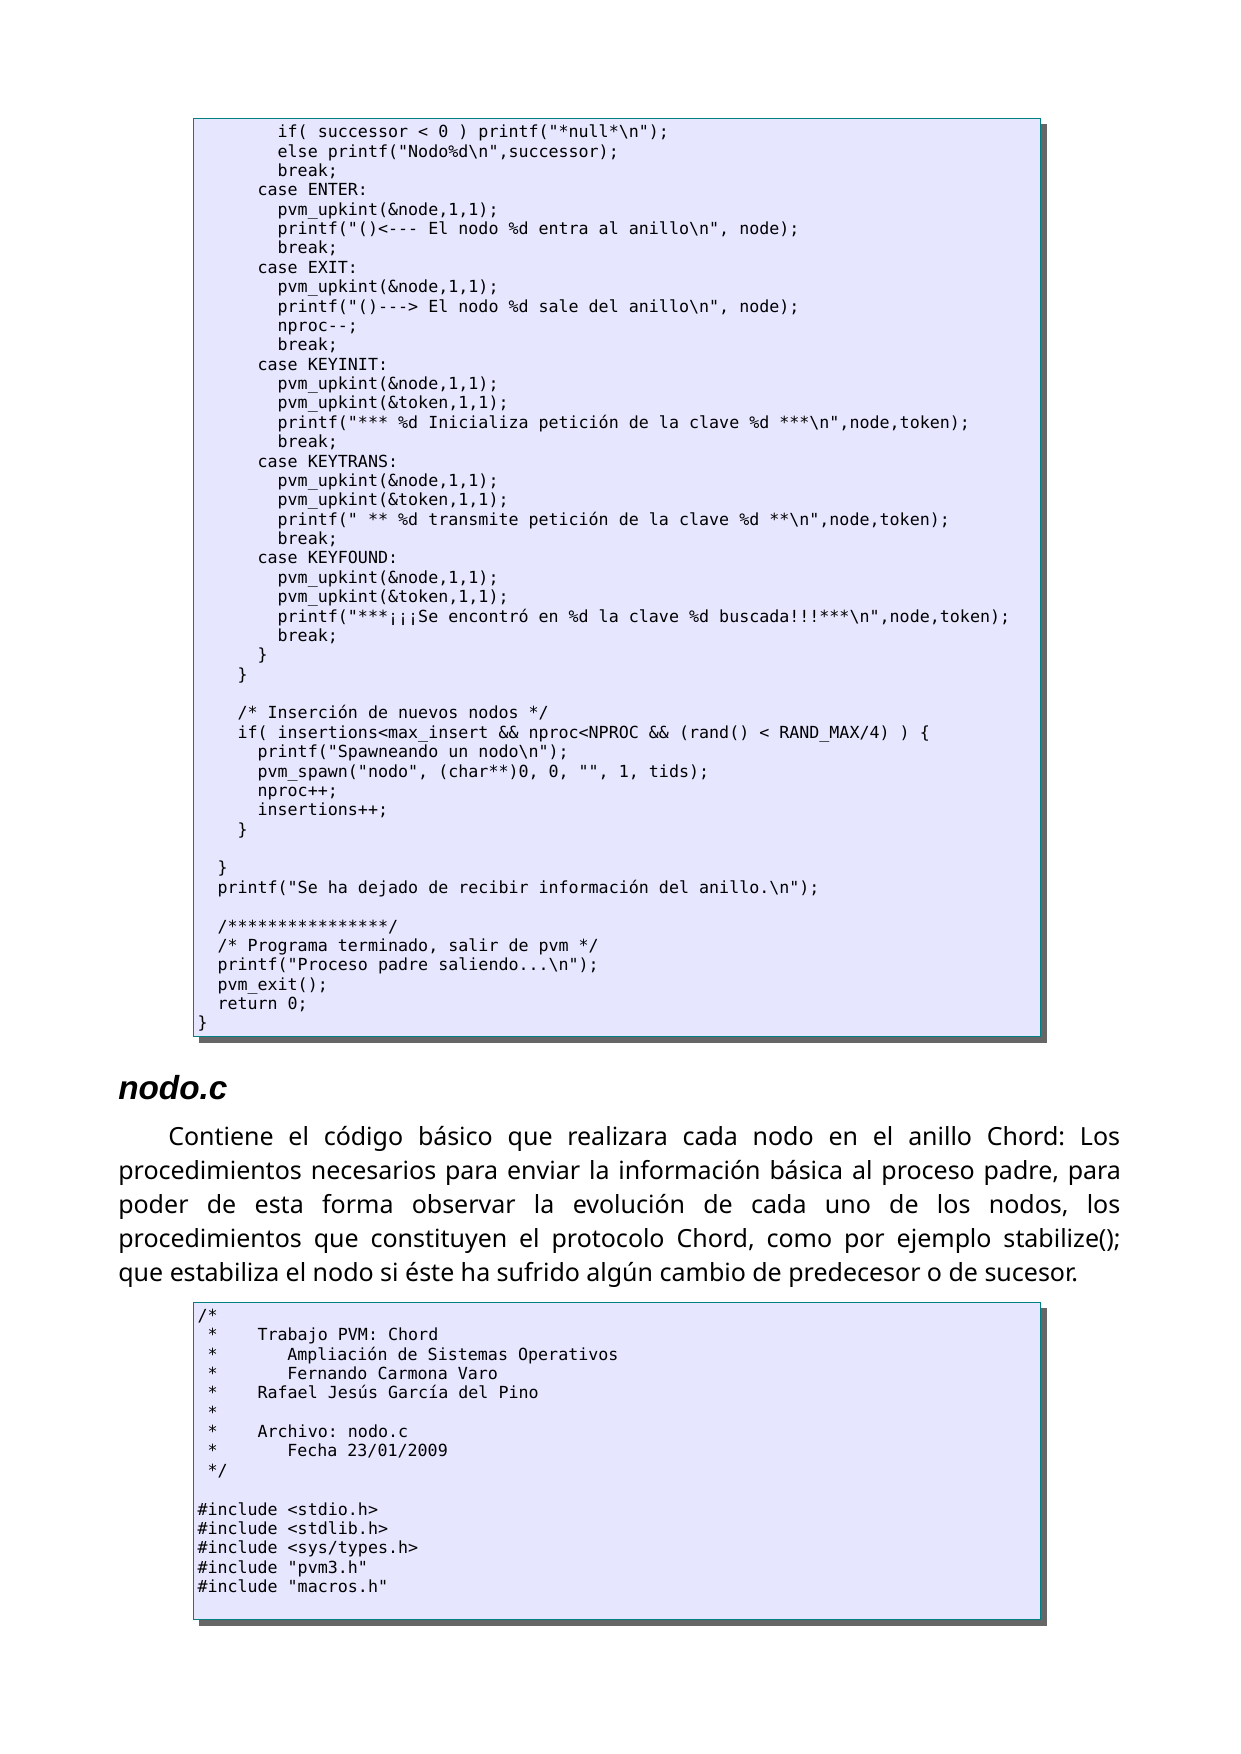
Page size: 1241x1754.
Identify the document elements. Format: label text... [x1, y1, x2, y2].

text * [194, 1398, 1040, 1418]
text #include <stdlib.h> [194, 1515, 1040, 1534]
text pvm_upkint(&token,1,1); [194, 486, 1040, 506]
text pvm_upkint(&token,1,1); [194, 583, 1040, 602]
text /* [194, 1303, 1040, 1321]
text #include "macros.h" [194, 1573, 1040, 1592]
text printf("Proceso padre saliendo...\n"); [194, 951, 1040, 971]
text } [194, 641, 1040, 661]
text /****************/ [194, 912, 1040, 932]
text /* Inserción de nuevos nodos */ [194, 699, 1040, 719]
text printf("Se ha dejado de recibir información del anillo.\n"); [194, 874, 1040, 893]
text #include <sys/types.h> [194, 1534, 1040, 1553]
text printf("*** %d Inicializa petición de la clave %d ***\n",node,token); [194, 409, 1040, 428]
text pvm_upkint(&node,1,1); [194, 370, 1040, 389]
text pvm_upkint(&node,1,1); [194, 467, 1040, 486]
text if( successor < 0 ) printf("*null*\n"); [194, 119, 1040, 137]
text insertions++; [194, 796, 1040, 816]
text nproc++; [194, 777, 1040, 796]
text return 0; [194, 990, 1040, 1009]
text pvm_upkint(&node,1,1); [194, 273, 1040, 292]
text else printf("Nodo%d\n",successor); [194, 137, 1040, 157]
text * Archivo: nodo.c [194, 1418, 1040, 1437]
text break; [194, 157, 1040, 176]
text /* Programa terminado, salir de pvm */ [194, 932, 1040, 951]
text case EXIT: [194, 254, 1040, 273]
text */ [194, 1457, 1040, 1476]
text pvm_spawn("nodo", (char**)0, 0, "", 1, tids); [194, 757, 1040, 777]
text pvm_upkint(&node,1,1); [194, 564, 1040, 583]
text pvm_upkint(&token,1,1); [194, 389, 1040, 409]
text #include "pvm3.h" [194, 1553, 1040, 1573]
text printf("***¡¡¡Se encontró en %d la clave %d buscada!!!***\n",node,token); [194, 602, 1040, 622]
text #include <stdio.h> [194, 1495, 1040, 1515]
text printf("()<--- El nodo %d entra al anillo\n", node); [194, 215, 1040, 234]
text * Fecha 23/01/2009 [194, 1437, 1040, 1457]
text break; [194, 622, 1040, 641]
text } [194, 854, 1040, 874]
text * Ampliación de Sistemas Operativos [194, 1340, 1040, 1360]
text printf(" ** %d transmite petición de la clave %d **\n",node,token); [194, 506, 1040, 525]
text nproc--; [194, 312, 1040, 331]
text printf("()---> El nodo %d sale del anillo\n", node); [194, 292, 1040, 312]
text Contiene el código básico que realizara cada nodo en el anillo Chord: Los procedimientos necesarios para enviar la información básica al proceso padre, para poder de esta forma observar la evolución de cada uno de los nodos, los procedimientos que constituyen el protocolo Chord, como por ejemplo stabilize(); que estabiliza el nodo si éste ha sufrido algún cambio de predecesor o de sucesor. [118, 1119, 1122, 1289]
text case KEYTRANS: [194, 447, 1040, 467]
text } [194, 816, 1040, 835]
text * Fernando Carmona Varo [194, 1360, 1040, 1379]
text pvm_upkint(&node,1,1); [194, 196, 1040, 215]
text if( insertions<max_insert && nproc<NPROC && (rand() < RAND_MAX/4) ) { [194, 719, 1040, 738]
text case KEYINIT: [194, 351, 1040, 370]
text break; [194, 525, 1040, 544]
text break; [194, 428, 1040, 447]
text break; [194, 331, 1040, 351]
text break; [194, 234, 1040, 254]
text printf("Spawneando un nodo\n"); [194, 738, 1040, 757]
text pvm_exit(); [194, 971, 1040, 990]
text * Trabajo PVM: Chord [194, 1321, 1040, 1340]
text } [194, 1009, 1040, 1036]
text } [194, 661, 1040, 680]
text case ENTER: [194, 176, 1040, 196]
subtitle nodo.c [118, 1068, 1122, 1106]
text case KEYFOUND: [194, 544, 1040, 564]
text * Rafael Jesús García del Pino [194, 1379, 1040, 1398]
